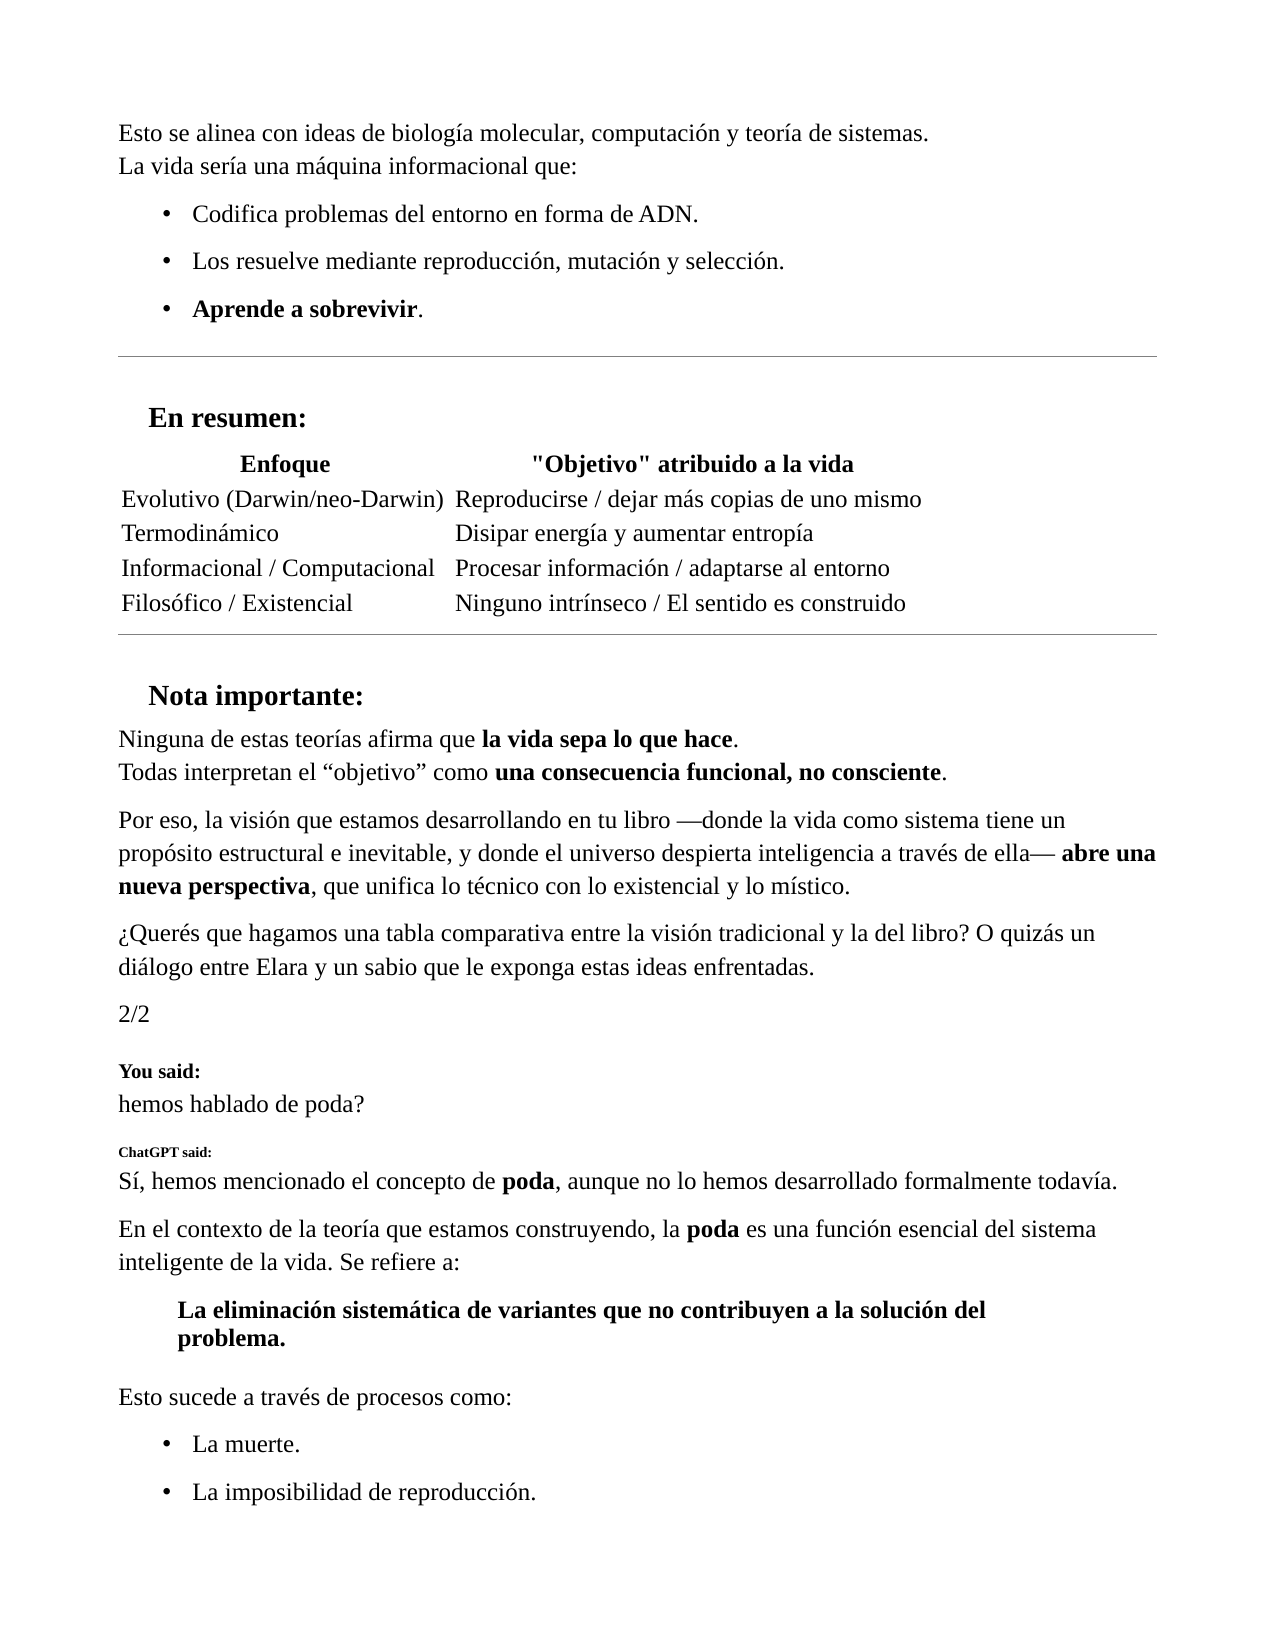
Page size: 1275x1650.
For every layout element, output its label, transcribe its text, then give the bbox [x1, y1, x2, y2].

subtitle ChatGPT said: [118, 1143, 1157, 1160]
list La imposibilidad de reproducción. [162, 1477, 1157, 1506]
list La muerte. [162, 1429, 1157, 1458]
table_header Enfoque [118, 446, 452, 481]
text 2/2 [118, 999, 1157, 1028]
table_cell Procesar información / adaptarse al entorno [452, 550, 933, 585]
table_cell Evolutivo (Darwin/neo-Darwin) [118, 481, 452, 516]
text La eliminación sistemática de variantes que no contribuyen a la solución del problema. [177, 1295, 1098, 1352]
text ¿Querés que hagamos una tabla comparativa entre la visión tradicional y la del libro? O quizás un diálogo entre Elara y un sabio que le exponga estas ideas enfrentadas. [118, 918, 1157, 980]
text Por eso, la visión que estamos desarrollando en tu libro —donde la vida como sistema tiene un propósito estructural e inevitable, y donde el universo despierta inteligencia a través de ella— abre una nueva perspectiva, que unifica lo técnico con lo existencial y lo místico. [118, 805, 1157, 900]
list Aprende a sobrevivir. [162, 294, 1157, 323]
text Sí, hemos mencionado el concepto de poda, aunque no lo hemos desarrollado formalmente todavía. [118, 1166, 1157, 1195]
table_cell Disipar energía y aumentar entropía [452, 516, 933, 550]
subtitle 🧬 En resumen: [118, 400, 1157, 434]
list Codifica problemas del entorno en forma de ADN. [162, 199, 1157, 227]
list Los resuelve mediante reproducción, mutación y selección. [162, 246, 1157, 275]
subtitle 📌 Nota importante: [118, 678, 1157, 712]
text hemos hablado de poda? [118, 1089, 1157, 1118]
table_cell Filosófico / Existencial [118, 585, 452, 619]
text En el contexto de la teoría que estamos construyendo, la poda es una función esencial del sistema inteligente de la vida. Se refiere a: [118, 1214, 1157, 1276]
text Esto sucede a través de procesos como: [118, 1382, 1157, 1410]
table_cell Ninguno intrínseco / El sentido es construido [452, 585, 933, 619]
table_cell Reproducirse / dejar más copias de uno mismo [452, 481, 933, 516]
table_cell Termodinámico [118, 516, 452, 550]
subtitle You said: [118, 1059, 1157, 1083]
table_header "Objetivo" atribuido a la vida [452, 446, 933, 481]
text Esto se alinea con ideas de biología molecular, computación y teoría de sistemas. La vida sería una máquina informacional que: [118, 118, 1157, 180]
table_cell Informacional / Computacional [118, 550, 452, 585]
text Ninguna de estas teorías afirma que la vida sepa lo que hace. Todas interpretan el “objetivo” como una consecuencia funcional, no consciente. [118, 724, 1157, 786]
